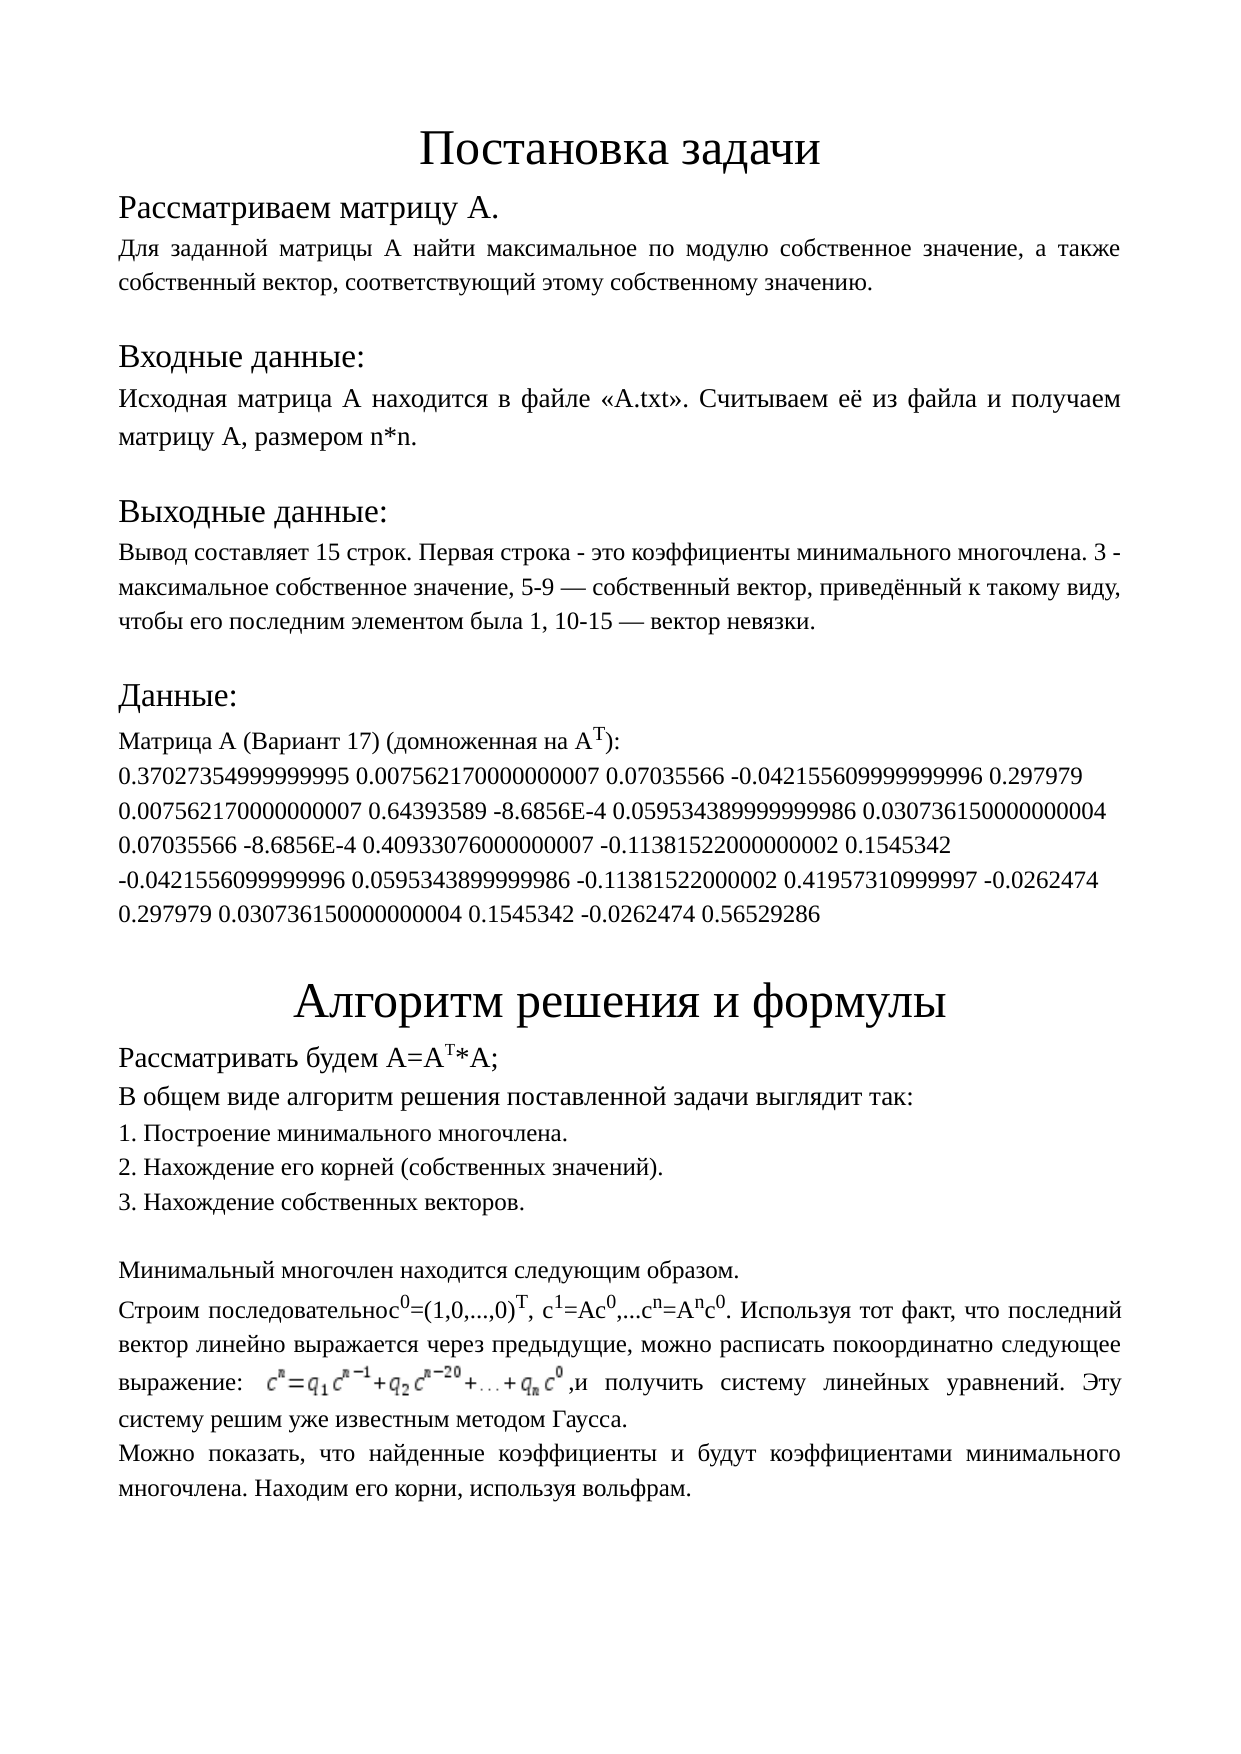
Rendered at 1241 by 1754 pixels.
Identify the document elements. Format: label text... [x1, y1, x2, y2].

text Исходная матрица А находится в файле «А.txt». Считываем её из файла и получаем матрицу А, размером n*n. [118, 382, 1122, 451]
text Входные данные: [118, 336, 1122, 375]
text Вывод составляет 15 строк. Первая строка - это коэффициенты минимального многочлена. 3 - максимальное собственное значение, 5-9 — собственный вектор, приведённый к такому виду, чтобы его последним элементом была 1, 10-15 — вектор невязки. [118, 537, 1122, 635]
text Рассматривать будем A=AT*A; [118, 1040, 1122, 1074]
text Данные: [118, 675, 1122, 714]
text 0.007562170000000007 0.64393589 -8.6856E-4 0.059534389999999986 0.030736150000000004 [118, 796, 1122, 825]
text Строим последовательнос0=(1,0,...,0)Т, с1=Ас0,...сn=Anc0. Используя тот факт, что последний вектор линейно выражается через предыдущие, можно расписать покоординатно следующее выражение: ,и получить систему линейных уравнений. Эту систему решим уже известным методом Гаусса. [118, 1290, 1122, 1433]
text Можно показать, что найденные коэффициенты и будут коэффициентами минимального многочлена. Находим его корни, используя вольфрам. [118, 1438, 1122, 1502]
text 3. Нахождение собственных векторов. [118, 1187, 1122, 1215]
text 0.37027354999999995 0.007562170000000007 0.07035566 -0.042155609999999996 0.297979 [118, 761, 1122, 790]
text 0.297979 0.030736150000000004 0.1545342 -0.0262474 0.56529286 [118, 899, 1122, 928]
text Выходные данные: [118, 491, 1122, 530]
text 1. Построение минимального многочлена. [118, 1118, 1122, 1146]
text 0.07035566 -8.6856E-4 0.40933076000000007 -0.11381522000000002 0.1545342 [118, 830, 1122, 859]
text Алгоритм решения и формулы [118, 971, 1122, 1029]
text Рассматриваем матрицу A. [118, 187, 1122, 225]
picture [260, 1363, 568, 1399]
text -0.0421556099999996 0.0595343899999986 -0.11381522000002 0.41957310999997 -0.0262474 [118, 865, 1122, 894]
text Для заданной матрицы А найти максимальное по модулю собственное значение, а также собственный вектор, соответствующий этому собственному значению. [118, 233, 1122, 296]
text Матрица А (Вариант 17) (домноженная на АТ): [118, 721, 1122, 755]
text В общем виде алгоритм решения поставленной задачи выглядит так: [118, 1080, 1122, 1111]
text Минимальный многочлен находится следующим образом. [118, 1256, 1122, 1284]
text 2. Нахождение его корней (собственных значений). [118, 1152, 1122, 1181]
text Постановка задачи [118, 118, 1122, 176]
